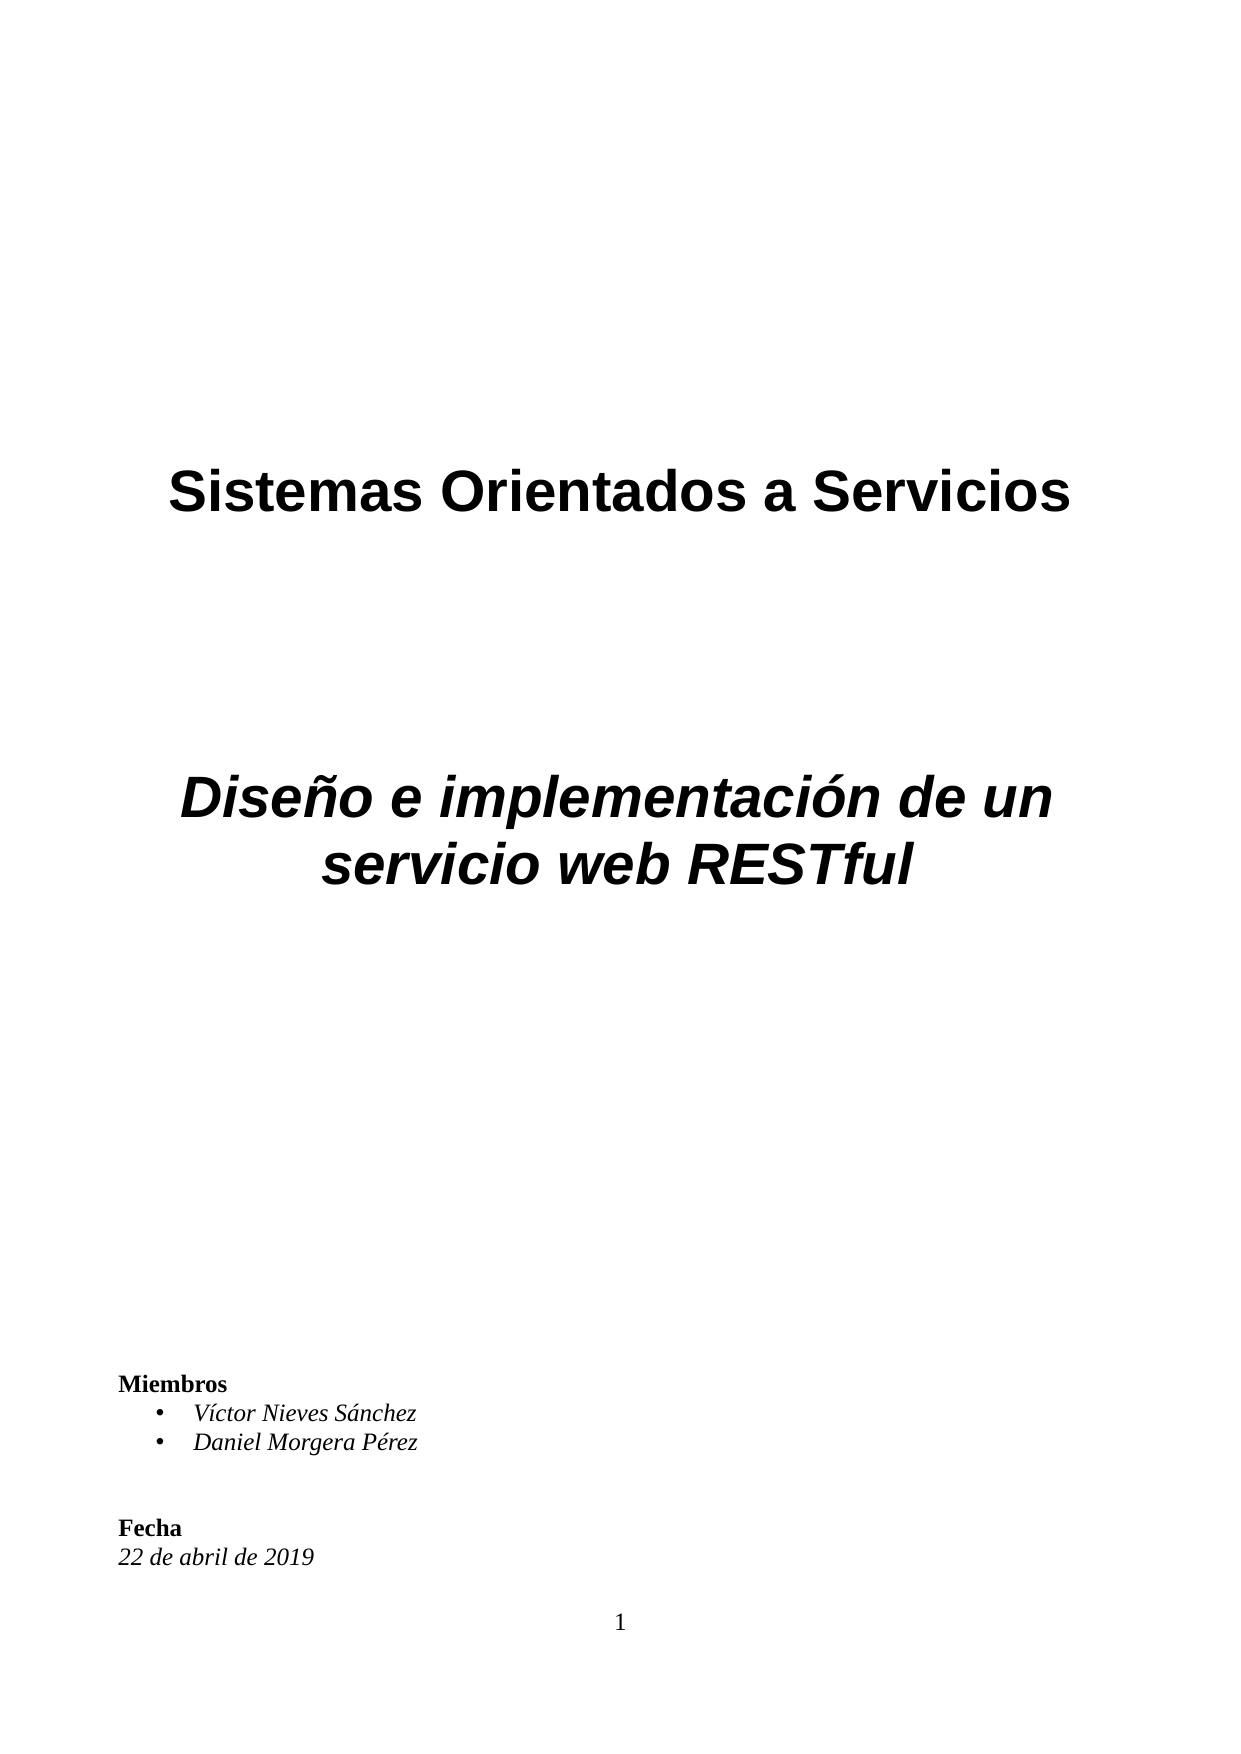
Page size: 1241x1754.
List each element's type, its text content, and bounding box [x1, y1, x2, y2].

text Fecha [118, 1513, 1122, 1542]
text 22 de abril de 2019 [118, 1542, 1122, 1571]
list Daniel Morgera Pérez [156, 1427, 1122, 1456]
title Sistemas Orientados a Servicios [118, 457, 1122, 524]
text Miembros [118, 1369, 1122, 1398]
list Víctor Nieves Sánchez [156, 1398, 1122, 1427]
title Diseño e implementación de un servicio web RESTful [118, 763, 1122, 897]
